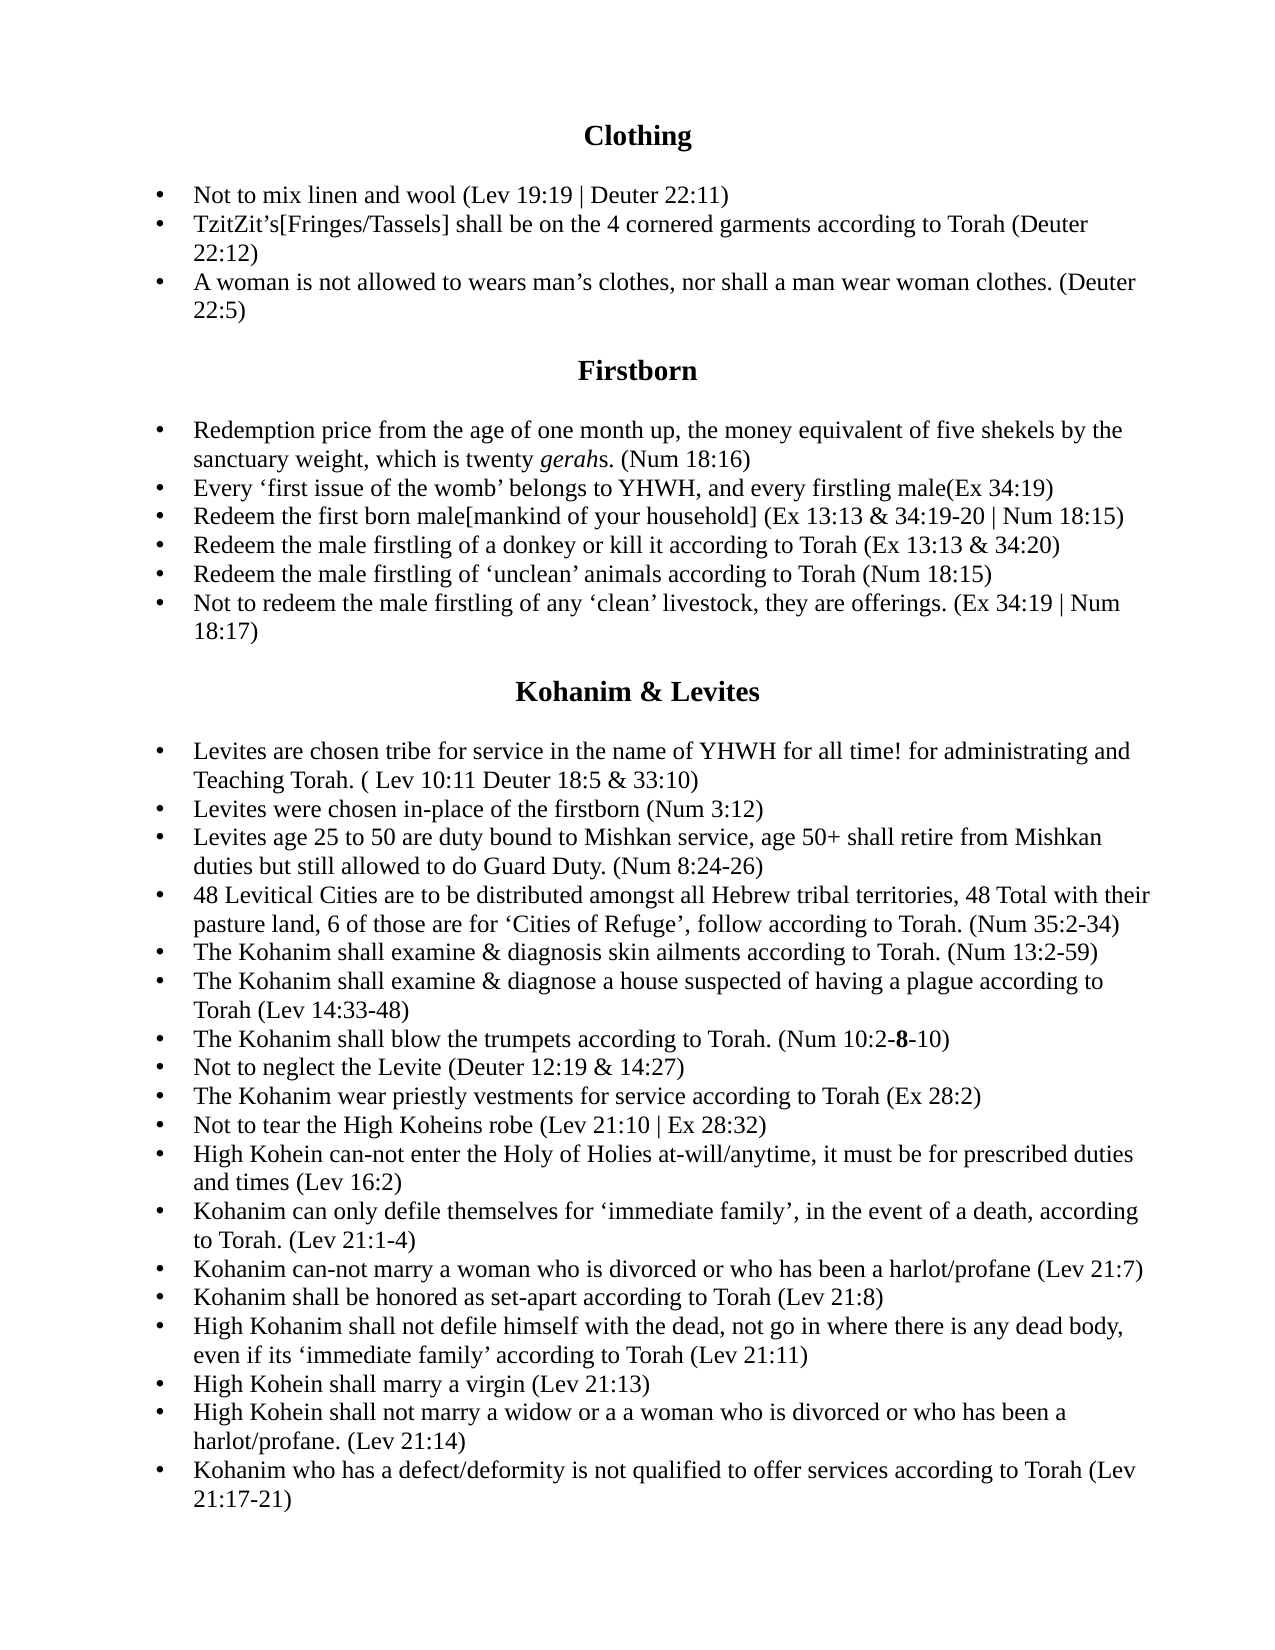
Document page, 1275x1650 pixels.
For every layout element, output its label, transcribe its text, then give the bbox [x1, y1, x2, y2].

list Levites age 25 to 50 are duty bound to Mishkan service, age 50+ shall retire from Mishkan duties but still allowed to do Guard Duty. (Num 8:24-26) [156, 822, 1157, 880]
list Not to mix linen and wool (Lev 19:19 | Deuter 22:11) [156, 180, 1157, 209]
list Redeem the male firstling of a donkey or kill it according to Torah (Ex 13:13 & 34:20) [156, 530, 1157, 559]
list Kohanim shall be honored as set-apart according to Torah (Lev 21:8) [156, 1282, 1157, 1311]
list Redemption price from the age of one month up, the money equivalent of five shekels by the sanctuary weight, which is twenty gerahs. (Num 18:16) [156, 415, 1157, 473]
list Kohanim can-not marry a woman who is divorced or who has been a harlot/profane (Lev 21:7) [156, 1254, 1157, 1282]
list TzitZit’s[Fringes/Tassels] shall be on the 4 cornered garments according to Torah (Deuter 22:12) [156, 209, 1157, 267]
list Redeem the male firstling of ‘unclean’ animals according to Torah (Num 18:15) [156, 559, 1157, 588]
text Firstborn [118, 353, 1157, 386]
list The Kohanim wear priestly vestments for service according to Torah (Ex 28:2) [156, 1081, 1157, 1110]
list Kohanim who has a defect/deformity is not qualified to offer services according to Torah (Lev 21:17-21) [156, 1455, 1157, 1512]
text Clothing [118, 118, 1157, 152]
list Not to neglect the Levite (Deuter 12:19 & 14:27) [156, 1052, 1157, 1081]
list The Kohanim shall examine & diagnosis skin ailments according to Torah. (Num 13:2-59) [156, 937, 1157, 966]
list Not to tear the High Koheins robe (Lev 21:10 | Ex 28:32) [156, 1110, 1157, 1139]
list High Kohein can-not enter the Holy of Holies at-will/anytime, it must be for prescribed duties and times (Lev 16:2) [156, 1139, 1157, 1196]
list 48 Levitical Cities are to be distributed amongst all Hebrew tribal territories, 48 Total with their pasture land, 6 of those are for ‘Cities of Refuge’, follow according to Torah. (Num 35:2-34) [156, 880, 1157, 937]
list Not to redeem the male firstling of any ‘clean’ livestock, they are offerings. (Ex 34:19 | Num 18:17) [156, 588, 1157, 645]
text Kohanim & Levites [118, 674, 1157, 707]
list Redeem the first born male[mankind of your household] (Ex 13:13 & 34:19-20 | Num 18:15) [156, 501, 1157, 530]
list Levites are chosen tribe for service in the name of YHWH for all time! for administrating and Teaching Torah. ( Lev 10:11 Deuter 18:5 & 33:10) [156, 736, 1157, 794]
list High Kohanim shall not defile himself with the dead, not go in where there is any dead body, even if its ‘immediate family’ according to Torah (Lev 21:11) [156, 1311, 1157, 1369]
list The Kohanim shall examine & diagnose a house suspected of having a plague according to Torah (Lev 14:33-48) [156, 966, 1157, 1024]
list High Kohein shall marry a virgin (Lev 21:13) [156, 1369, 1157, 1397]
list The Kohanim shall blow the trumpets according to Torah. (Num 10:2-8-10) [156, 1024, 1157, 1052]
list Every ‘first issue of the womb’ belongs to YHWH, and every firstling male(Ex 34:19) [156, 473, 1157, 501]
list High Kohein shall not marry a widow or a a woman who is divorced or who has been a harlot/profane. (Lev 21:14) [156, 1397, 1157, 1455]
list Kohanim can only defile themselves for ‘immediate family’, in the event of a death, according to Torah. (Lev 21:1-4) [156, 1196, 1157, 1254]
list Levites were chosen in-place of the firstborn (Num 3:12) [156, 794, 1157, 822]
list A woman is not allowed to wears man’s clothes, nor shall a man wear woman clothes. (Deuter 22:5) [156, 267, 1157, 324]
